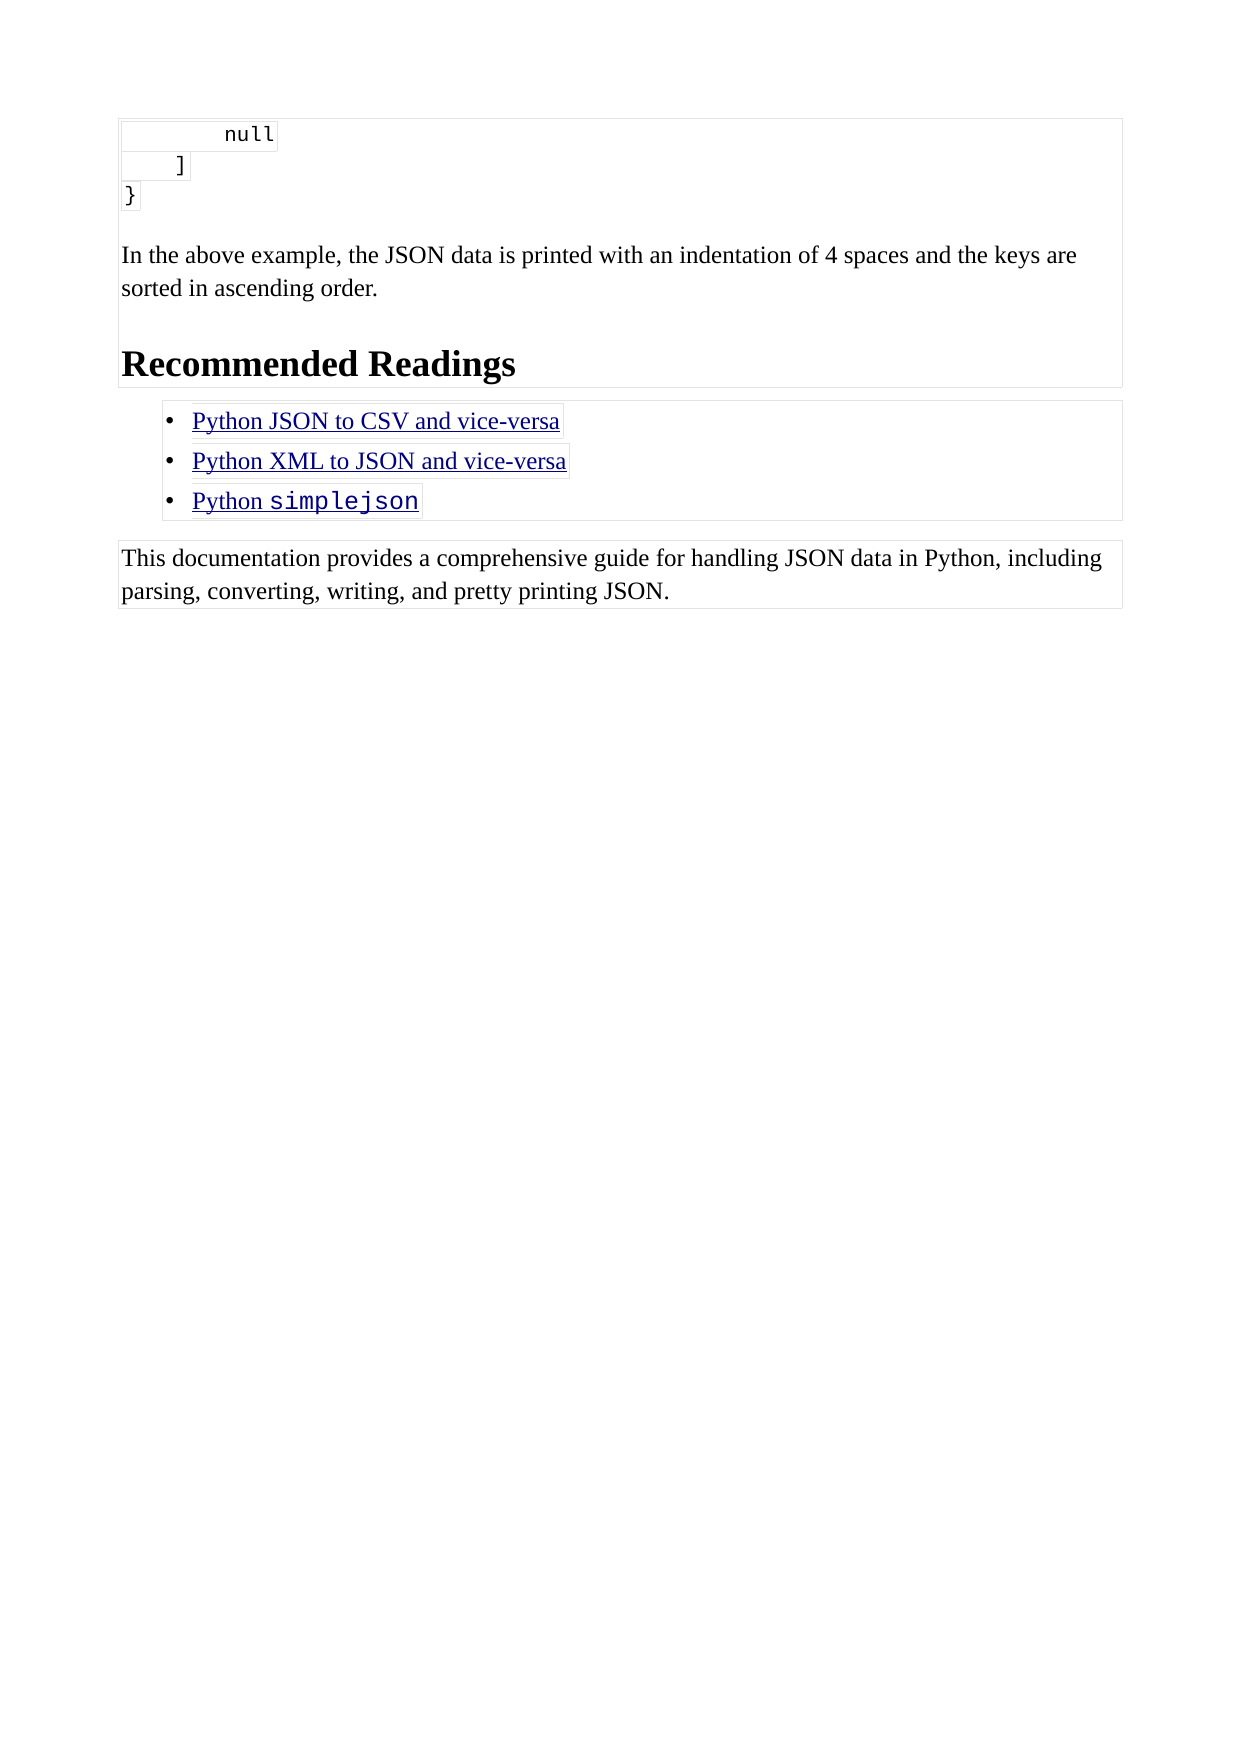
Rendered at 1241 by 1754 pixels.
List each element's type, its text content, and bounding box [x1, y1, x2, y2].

subtitle Recommended Readings [119, 338, 1122, 387]
list Python XML to JSON and vice-versa [163, 440, 1122, 478]
text [191, 148, 1122, 177]
list Python JSON to CSV and vice-versa [163, 401, 1122, 438]
text [141, 177, 1122, 210]
text null [119, 119, 1122, 148]
text } [122, 182, 140, 210]
text This documentation provides a comprehensive guide for handling JSON data in Python, including parsing, converting, writing, and pretty printing JSON. [119, 541, 1122, 608]
text In the above example, the JSON data is printed with an indentation of 4 spaces and the keys are sorted in ascending order. [119, 237, 1122, 301]
text ] [122, 152, 190, 177]
list Python simplejson [163, 480, 1122, 520]
